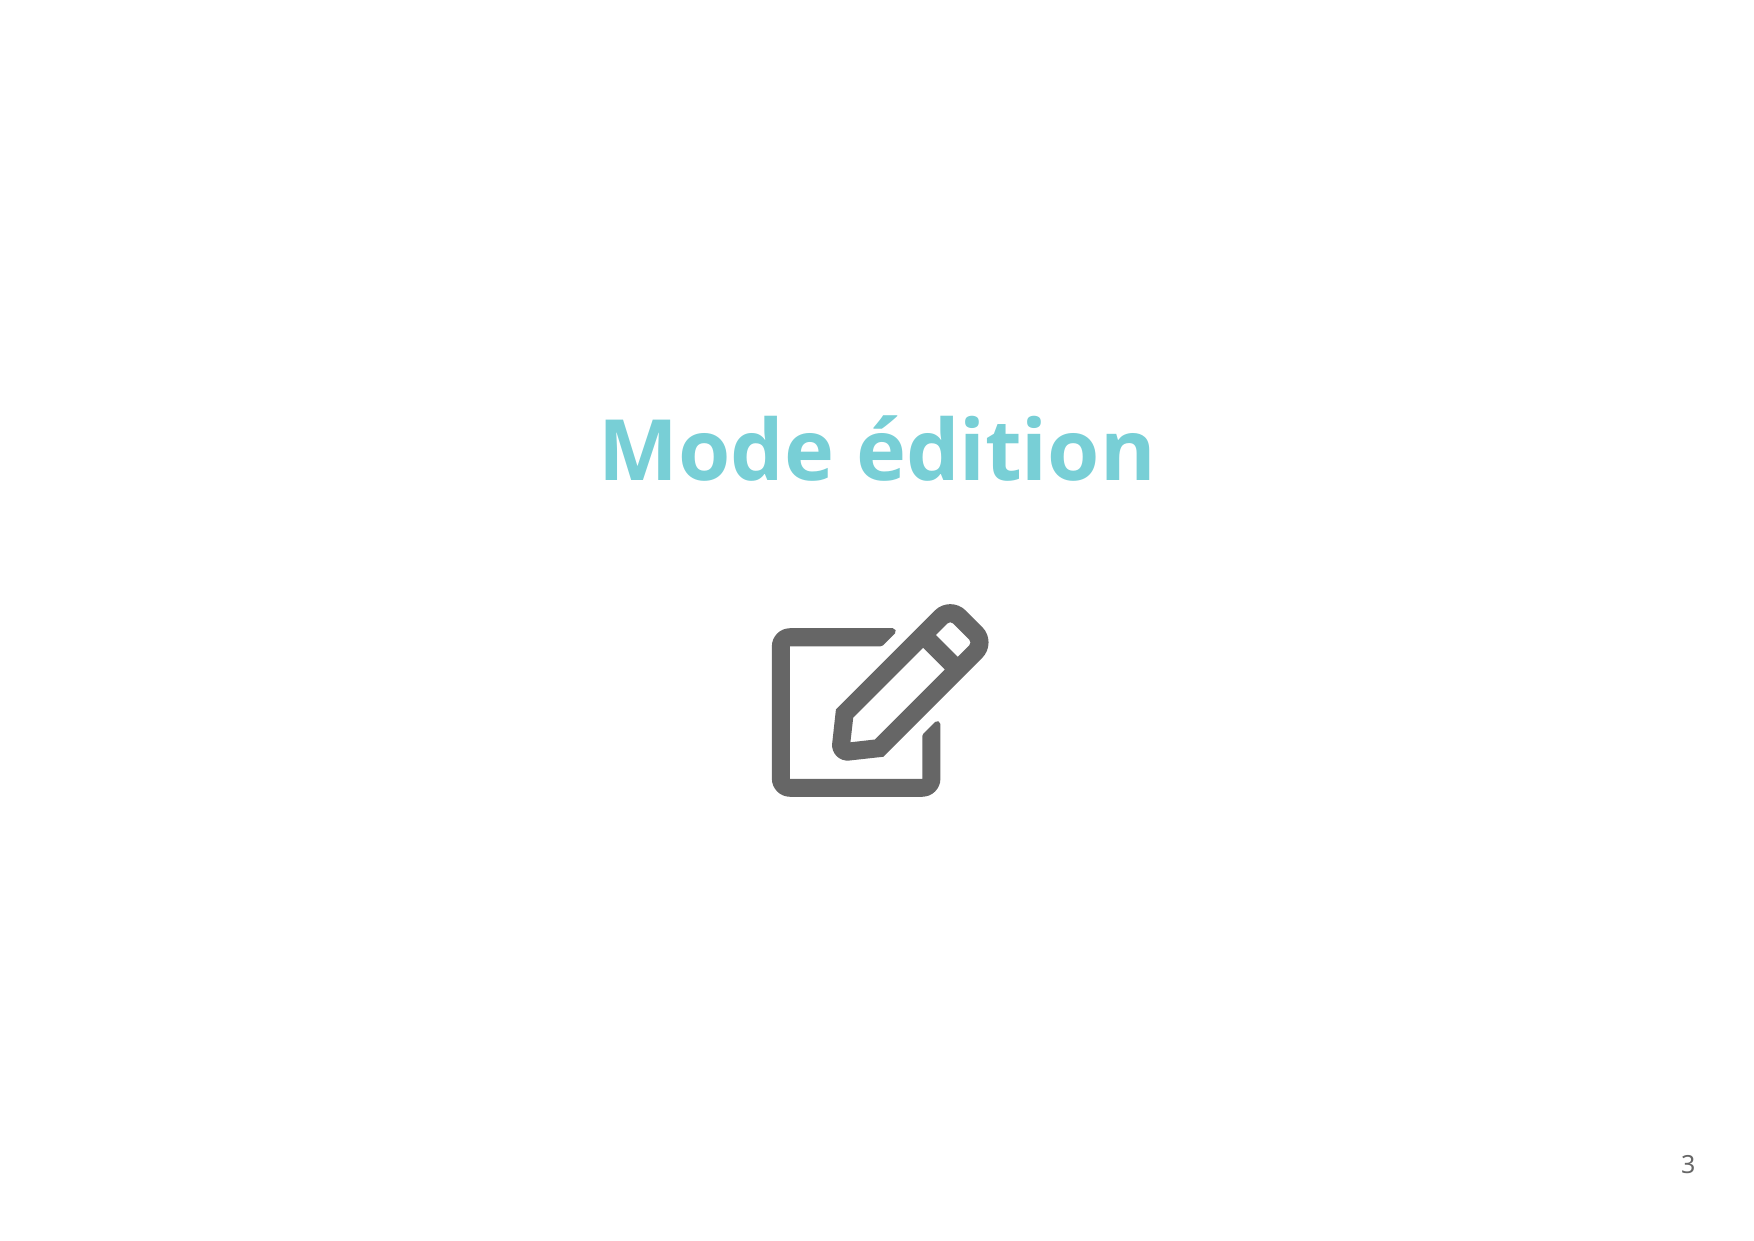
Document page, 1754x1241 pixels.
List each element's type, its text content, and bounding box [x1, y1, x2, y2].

subtitle Mode édition [59, 389, 1695, 505]
